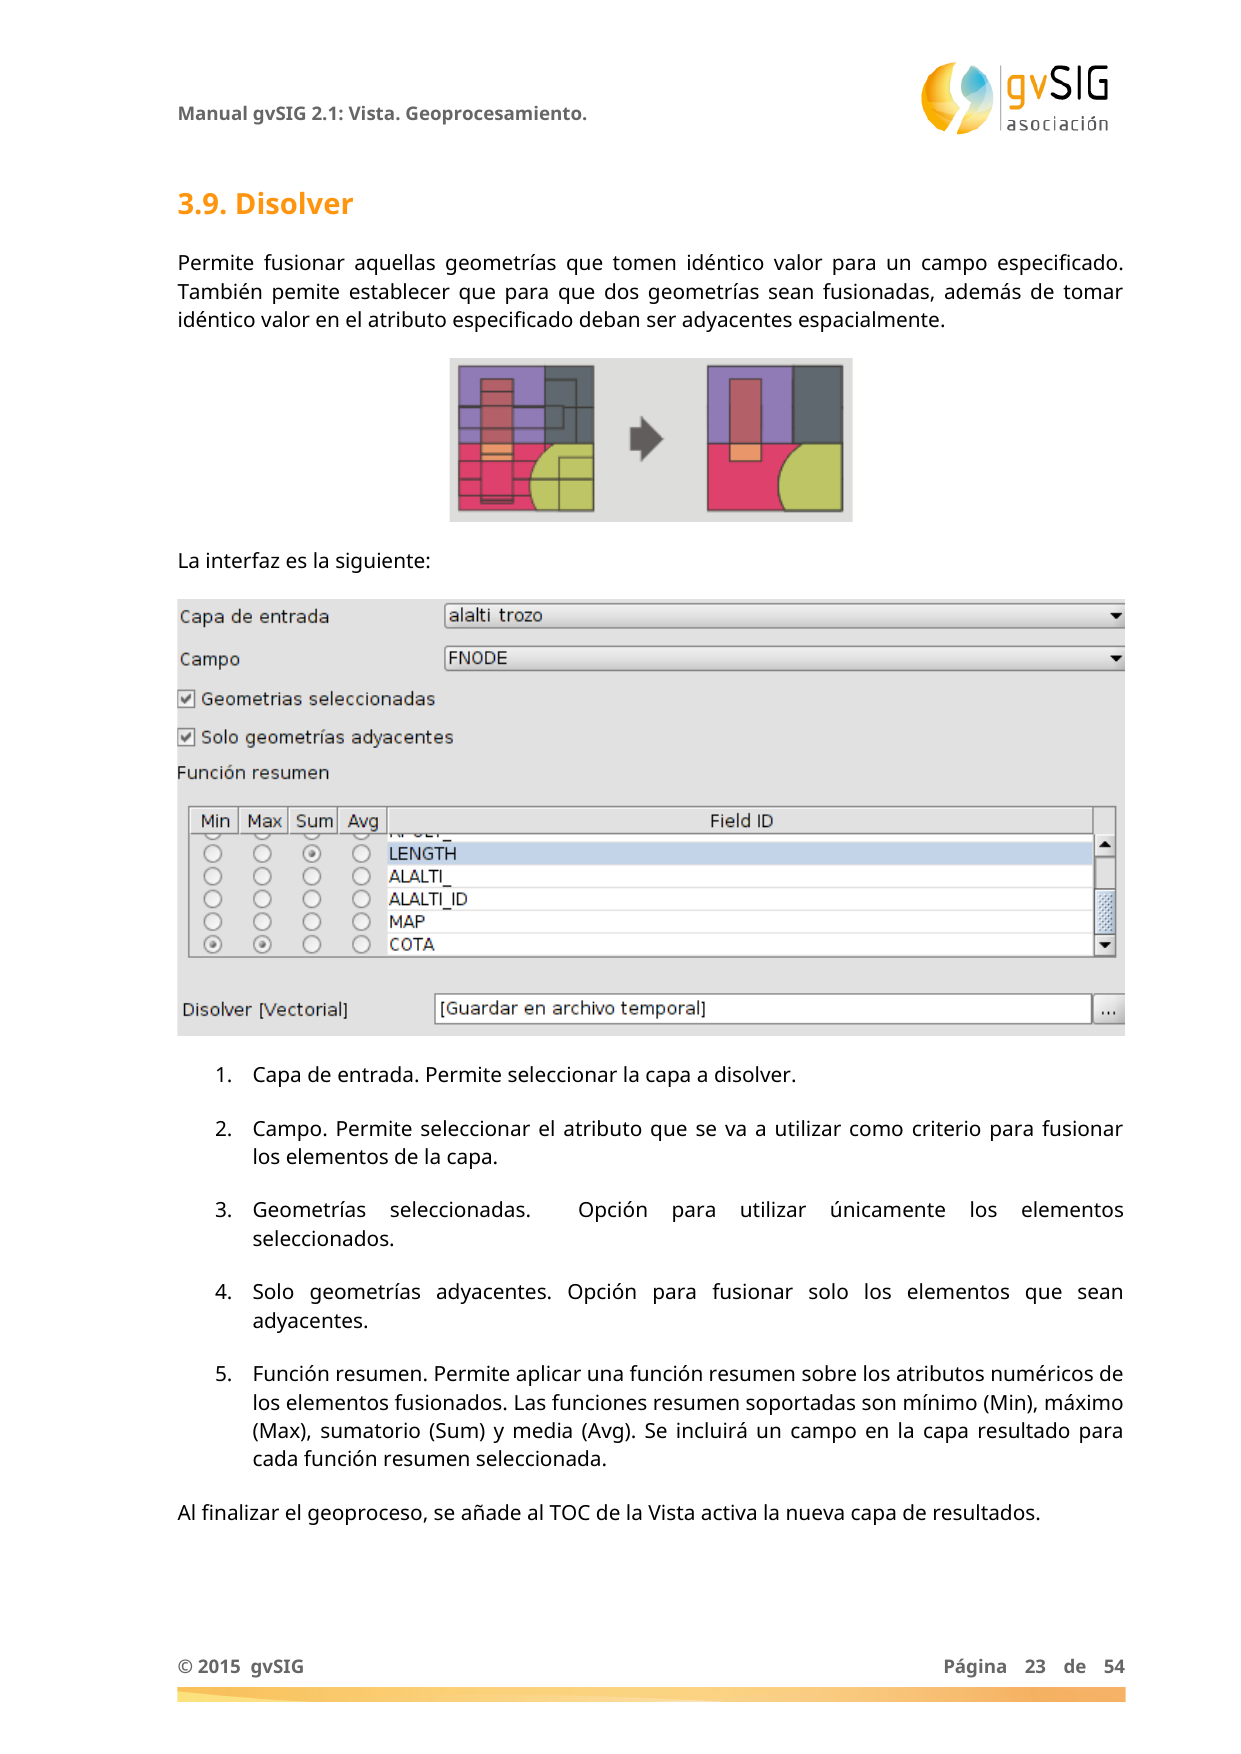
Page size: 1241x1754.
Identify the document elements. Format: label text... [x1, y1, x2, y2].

list Solo geometrías adyacentes. Opción para fusionar solo los elementos que sean adyacentes. [215, 1277, 1125, 1334]
list Campo. Permite seleccionar el atributo que se va a utilizar como criterio para fusionar los elementos de la capa. [215, 1114, 1125, 1171]
list Función resumen. Permite aplicar una función resumen sobre los atributos numéricos de los elementos fusionados. Las funciones resumen soportadas son mínimo (Min), máximo (Max), sumatorio (Sum) y media (Avg). Se incluirá un campo en la capa resultado para cada función resumen seleccionada. [215, 1359, 1125, 1473]
list Geometrías seleccionadas. Opción para utilizar únicamente los elementos seleccionados. [215, 1196, 1125, 1252]
picture [902, 47, 1122, 148]
text Al finalizar el geoproceso, se añade al TOC de la Vista activa la nueva capa de resultados. [177, 1498, 1125, 1526]
list Capa de entrada. Permite seleccionar la capa a disolver. [215, 1060, 1125, 1089]
picture [449, 358, 853, 522]
text La interfaz es la siguiente: [177, 546, 1125, 574]
subtitle 3.9. Disolver [177, 184, 1125, 223]
picture [177, 599, 1125, 1036]
picture [177, 1687, 1126, 1702]
text Permite fusionar aquellas geometrías que tomen idéntico valor para un campo especificado. También pemite establecer que para que dos geometrías sean fusionadas, además de tomar idéntico valor en el atributo especificado deban ser adyacentes espacialmente. [177, 248, 1125, 334]
